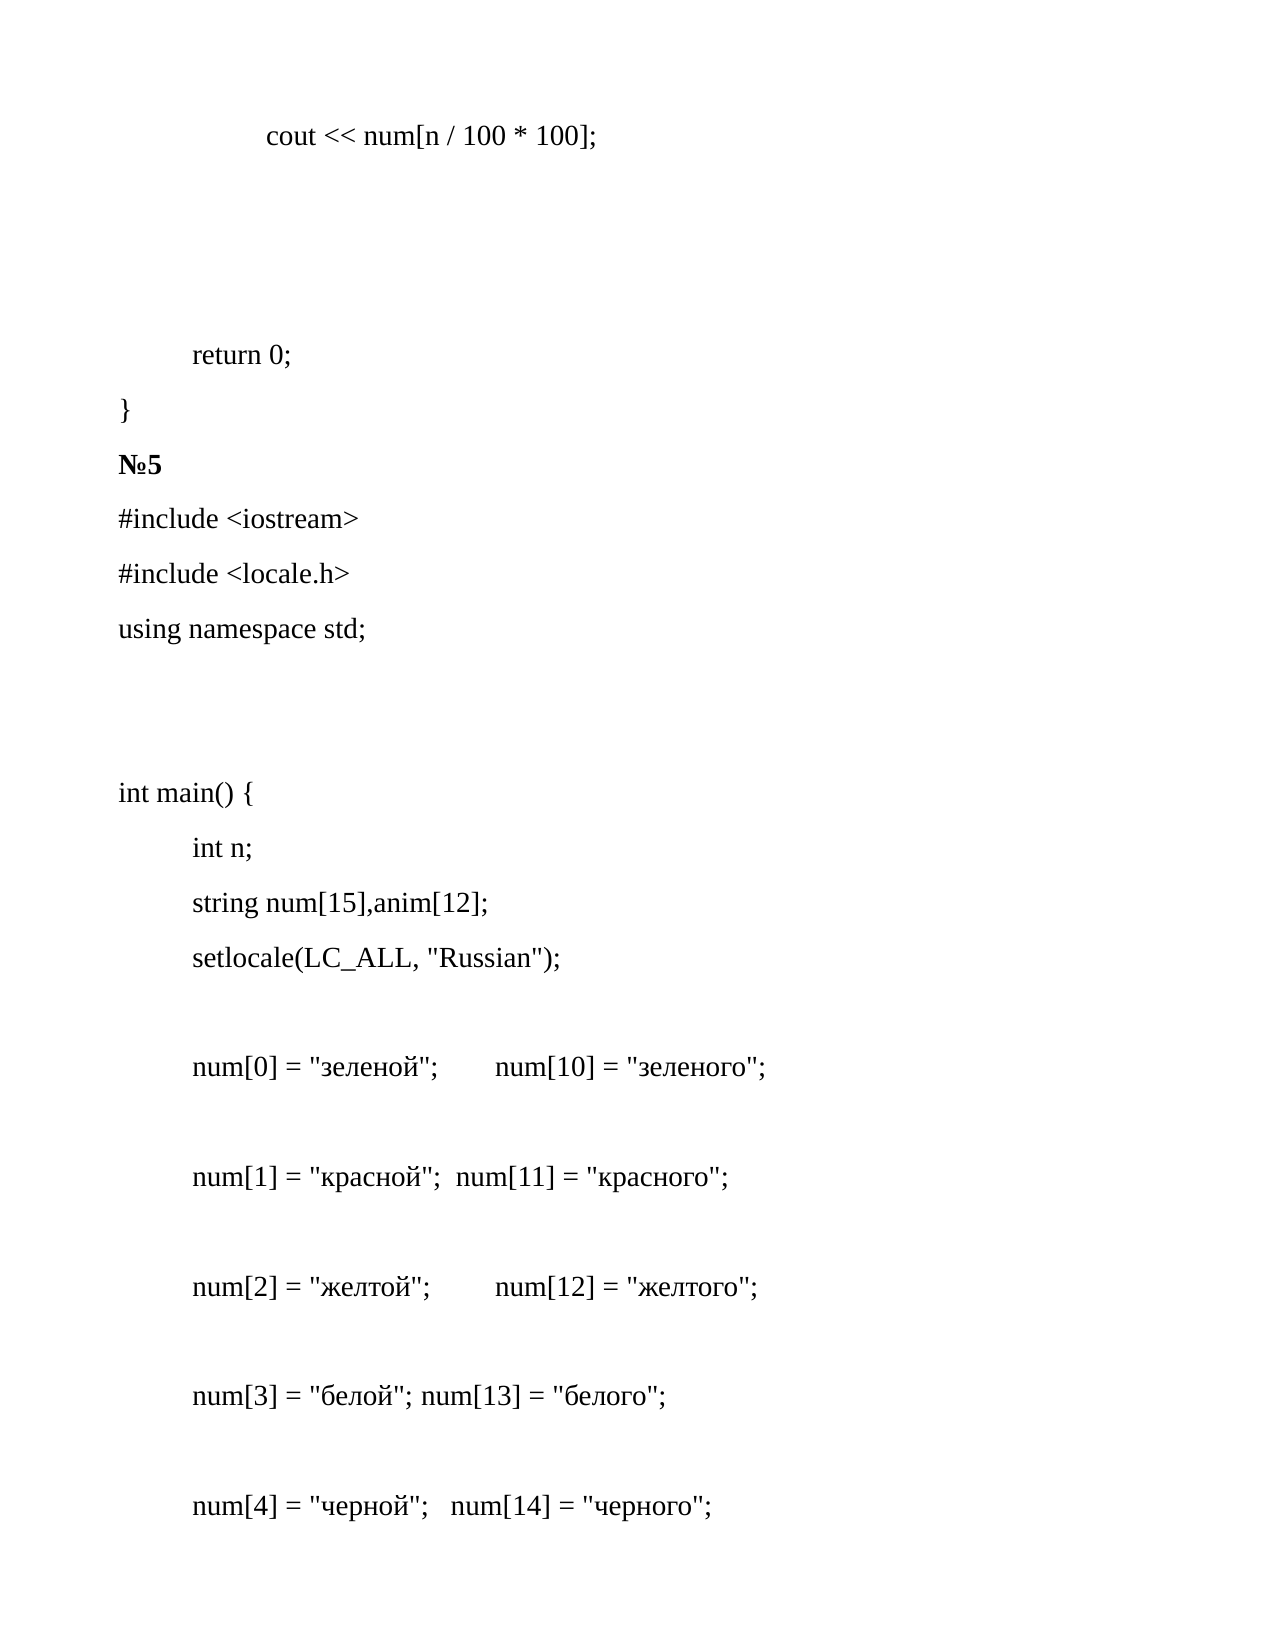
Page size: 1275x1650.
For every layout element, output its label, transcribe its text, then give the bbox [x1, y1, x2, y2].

text num[1] = "красной"; num[11] = "красного"; [118, 1159, 1157, 1193]
text return 0; [118, 337, 1157, 371]
text num[4] = "черной"; num[14] = "черного"; [118, 1488, 1157, 1521]
text using namespace std; [118, 611, 1157, 645]
text setlocale(LC_ALL, "Russian"); [118, 940, 1157, 973]
text num[0] = "зеленой"; num[10] = "зеленого"; [118, 1049, 1157, 1083]
text } [118, 392, 1157, 426]
text int n; [118, 830, 1157, 864]
text int main() { [118, 776, 1157, 809]
text string num[15],anim[12]; [118, 885, 1157, 919]
text #include <locale.h> [118, 556, 1157, 590]
text num[3] = "белой"; num[13] = "белого"; [118, 1378, 1157, 1412]
text #include <iostream> [118, 502, 1157, 535]
text cout << num[n / 100 * 100]; [118, 118, 1157, 152]
text num[2] = "желтой"; num[12] = "желтого"; [118, 1269, 1157, 1302]
text №5 [118, 447, 1157, 480]
